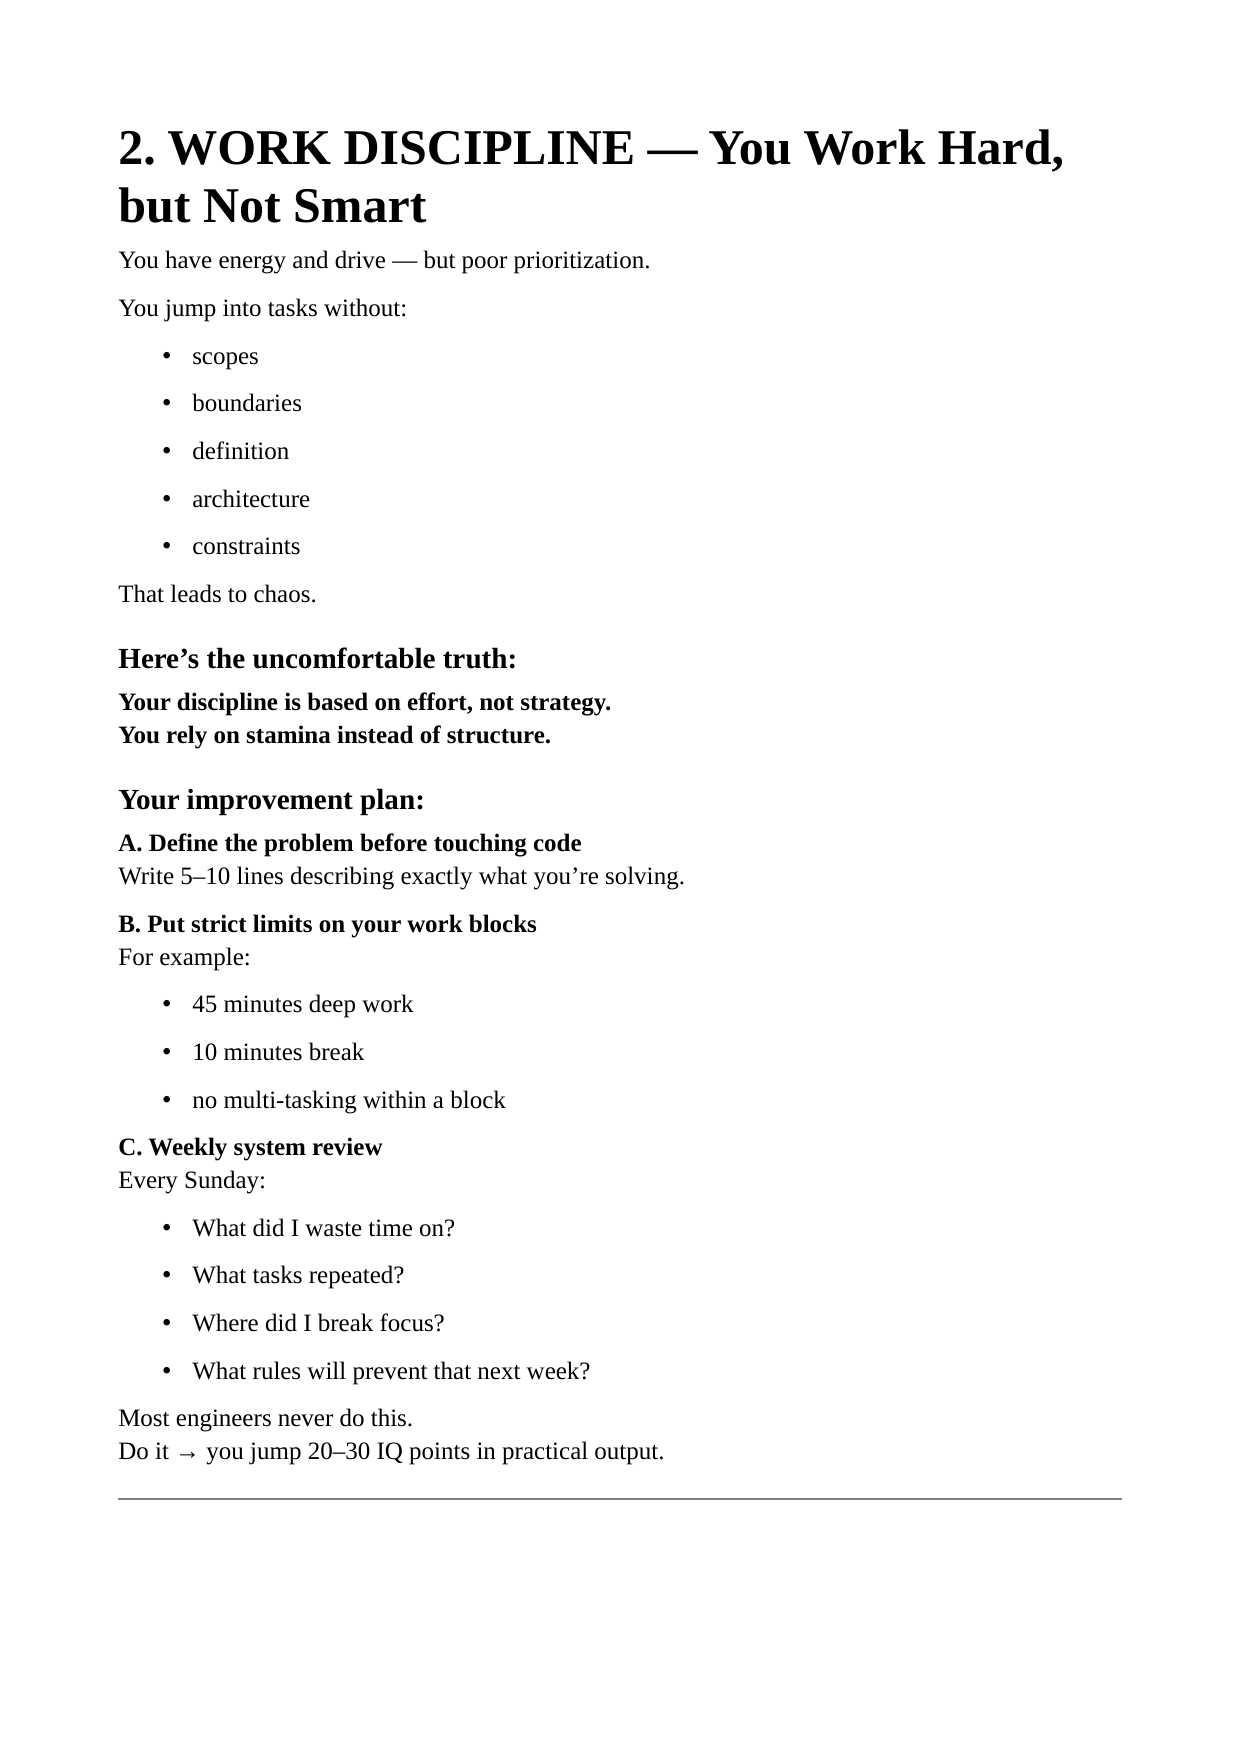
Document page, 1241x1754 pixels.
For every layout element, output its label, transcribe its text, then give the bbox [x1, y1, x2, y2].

list Where did I break focus? [162, 1308, 1122, 1337]
subtitle Your improvement plan: [118, 782, 1122, 816]
text Most engineers never do this. Do it → you jump 20–30 IQ points in practical output. [118, 1403, 1122, 1465]
subtitle Here’s the uncomfortable truth: [118, 641, 1122, 674]
list constraints [162, 531, 1122, 560]
subtitle 2. WORK DISCIPLINE — You Work Hard, but Not Smart [118, 118, 1122, 233]
text A. Define the problem before touching code Write 5–10 lines describing exactly what you’re solving. [118, 828, 1122, 890]
text C. Weekly system review Every Sunday: [118, 1132, 1122, 1194]
list 45 minutes deep work [162, 989, 1122, 1018]
list architecture [162, 484, 1122, 512]
list boundaries [162, 388, 1122, 417]
list What rules will prevent that next week? [162, 1356, 1122, 1384]
text B. Put strict limits on your work blocks For example: [118, 909, 1122, 971]
list scopes [162, 341, 1122, 369]
list 10 minutes break [162, 1037, 1122, 1066]
list What did I waste time on? [162, 1213, 1122, 1242]
text That leads to chaos. [118, 579, 1122, 608]
list definition [162, 436, 1122, 465]
text You jump into tasks without: [118, 293, 1122, 322]
list no multi-tasking within a block [162, 1085, 1122, 1113]
text Your discipline is based on effort, not strategy. You rely on stamina instead of structure. [118, 687, 1122, 749]
list What tasks repeated? [162, 1261, 1122, 1289]
text You have energy and drive — but poor prioritization. [118, 246, 1122, 274]
